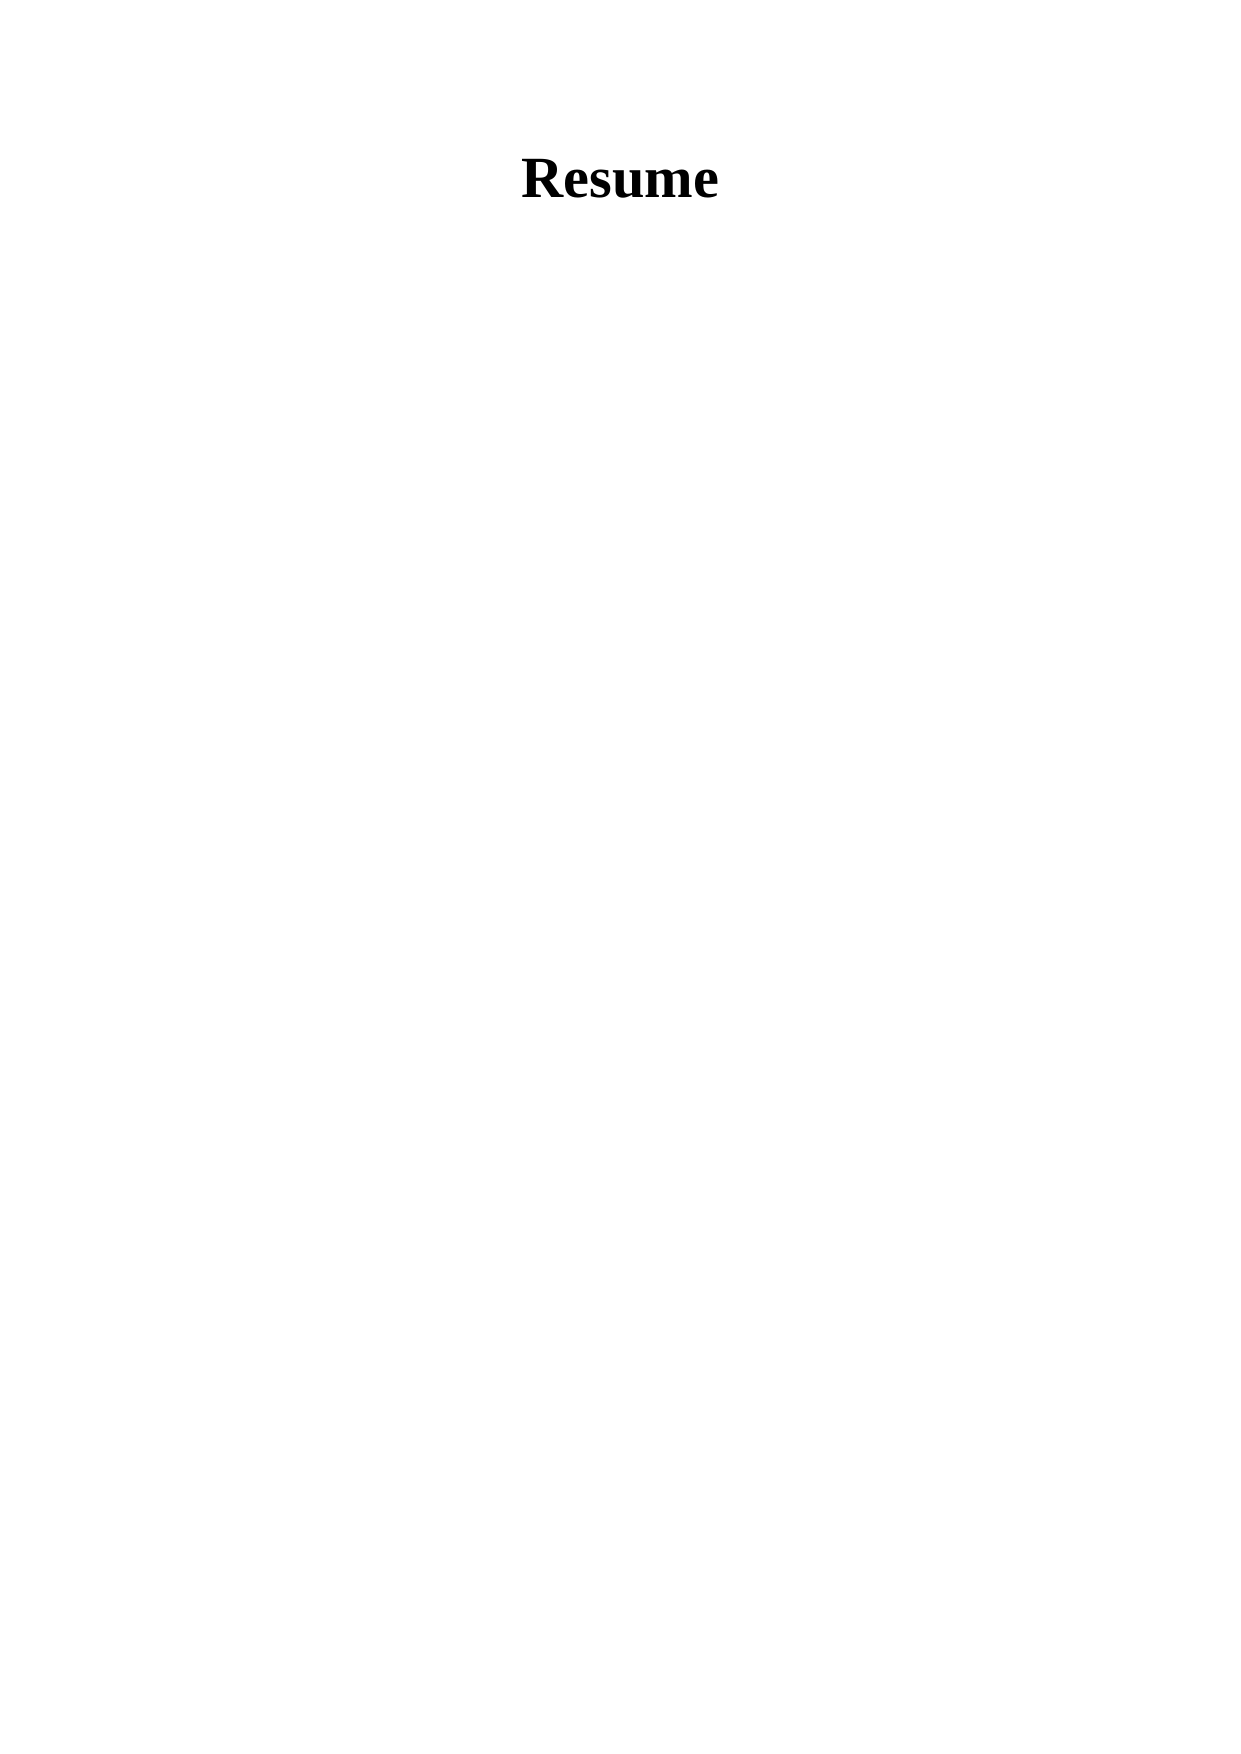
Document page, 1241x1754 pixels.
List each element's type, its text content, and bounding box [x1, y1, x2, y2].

title Resume [118, 143, 1122, 210]
